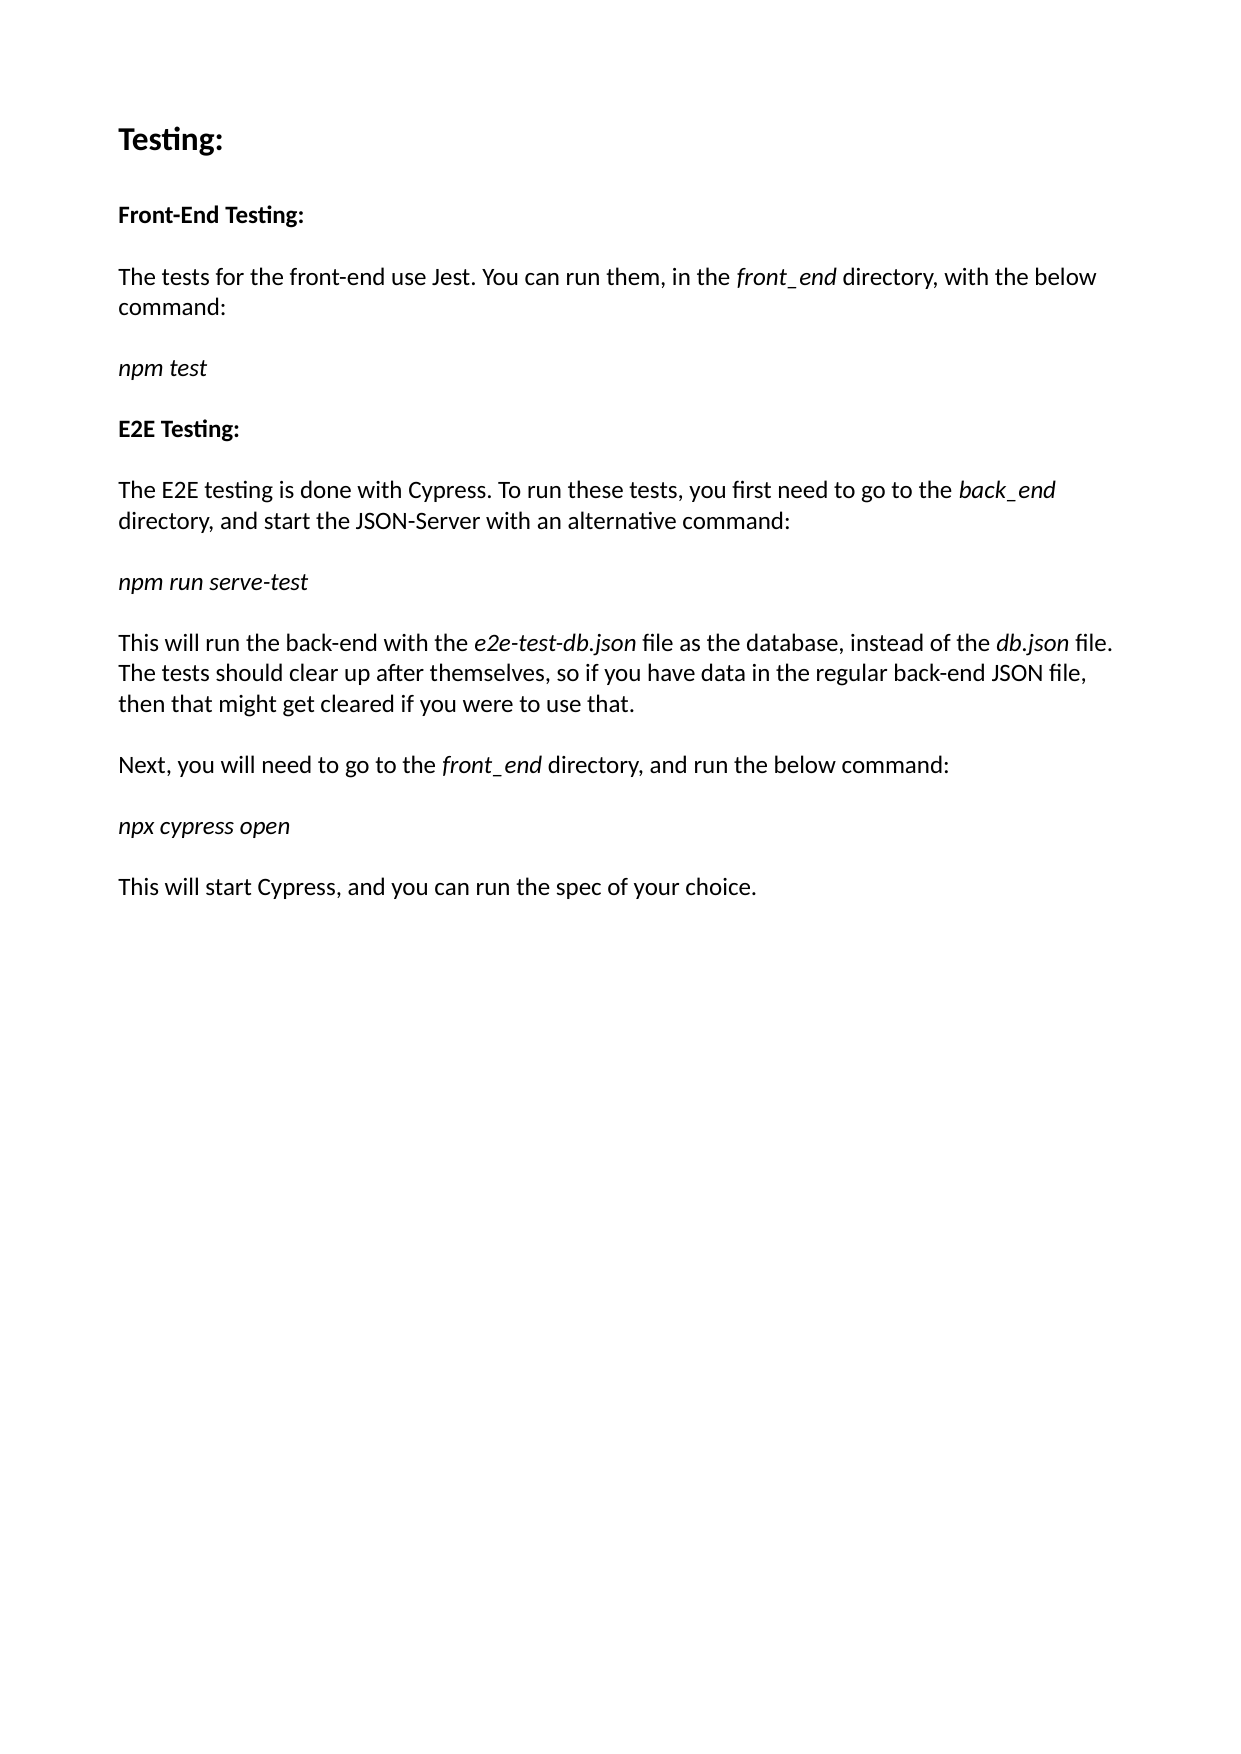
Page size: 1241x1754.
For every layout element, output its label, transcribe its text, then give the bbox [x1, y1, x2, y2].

text This will run the back-end with the e2e-test-db.json file as the database, instead of the db.json file. The tests should clear up after themselves, so if you have data in the regular back-end JSON file, then that might get cleared if you were to use that. [118, 627, 1122, 718]
text Testing: [118, 118, 1122, 159]
text npm run serve-test [118, 566, 1122, 596]
text The E2E testing is done with Cypress. To run these tests, you first need to go to the back_end directory, and start the JSON-Server with an alternative command: [118, 474, 1122, 535]
text This will start Cypress, and you can run the spec of your choice. [118, 871, 1122, 902]
text npx cypress open [118, 810, 1122, 841]
text E2E Testing: [118, 413, 1122, 444]
text npm test [118, 352, 1122, 383]
text Next, you will need to go to the front_end directory, and run the below command: [118, 749, 1122, 779]
text The tests for the front-end use Jest. You can run them, in the front_end directory, with the below command: [118, 261, 1122, 322]
text Front-End Testing: [118, 199, 1122, 230]
